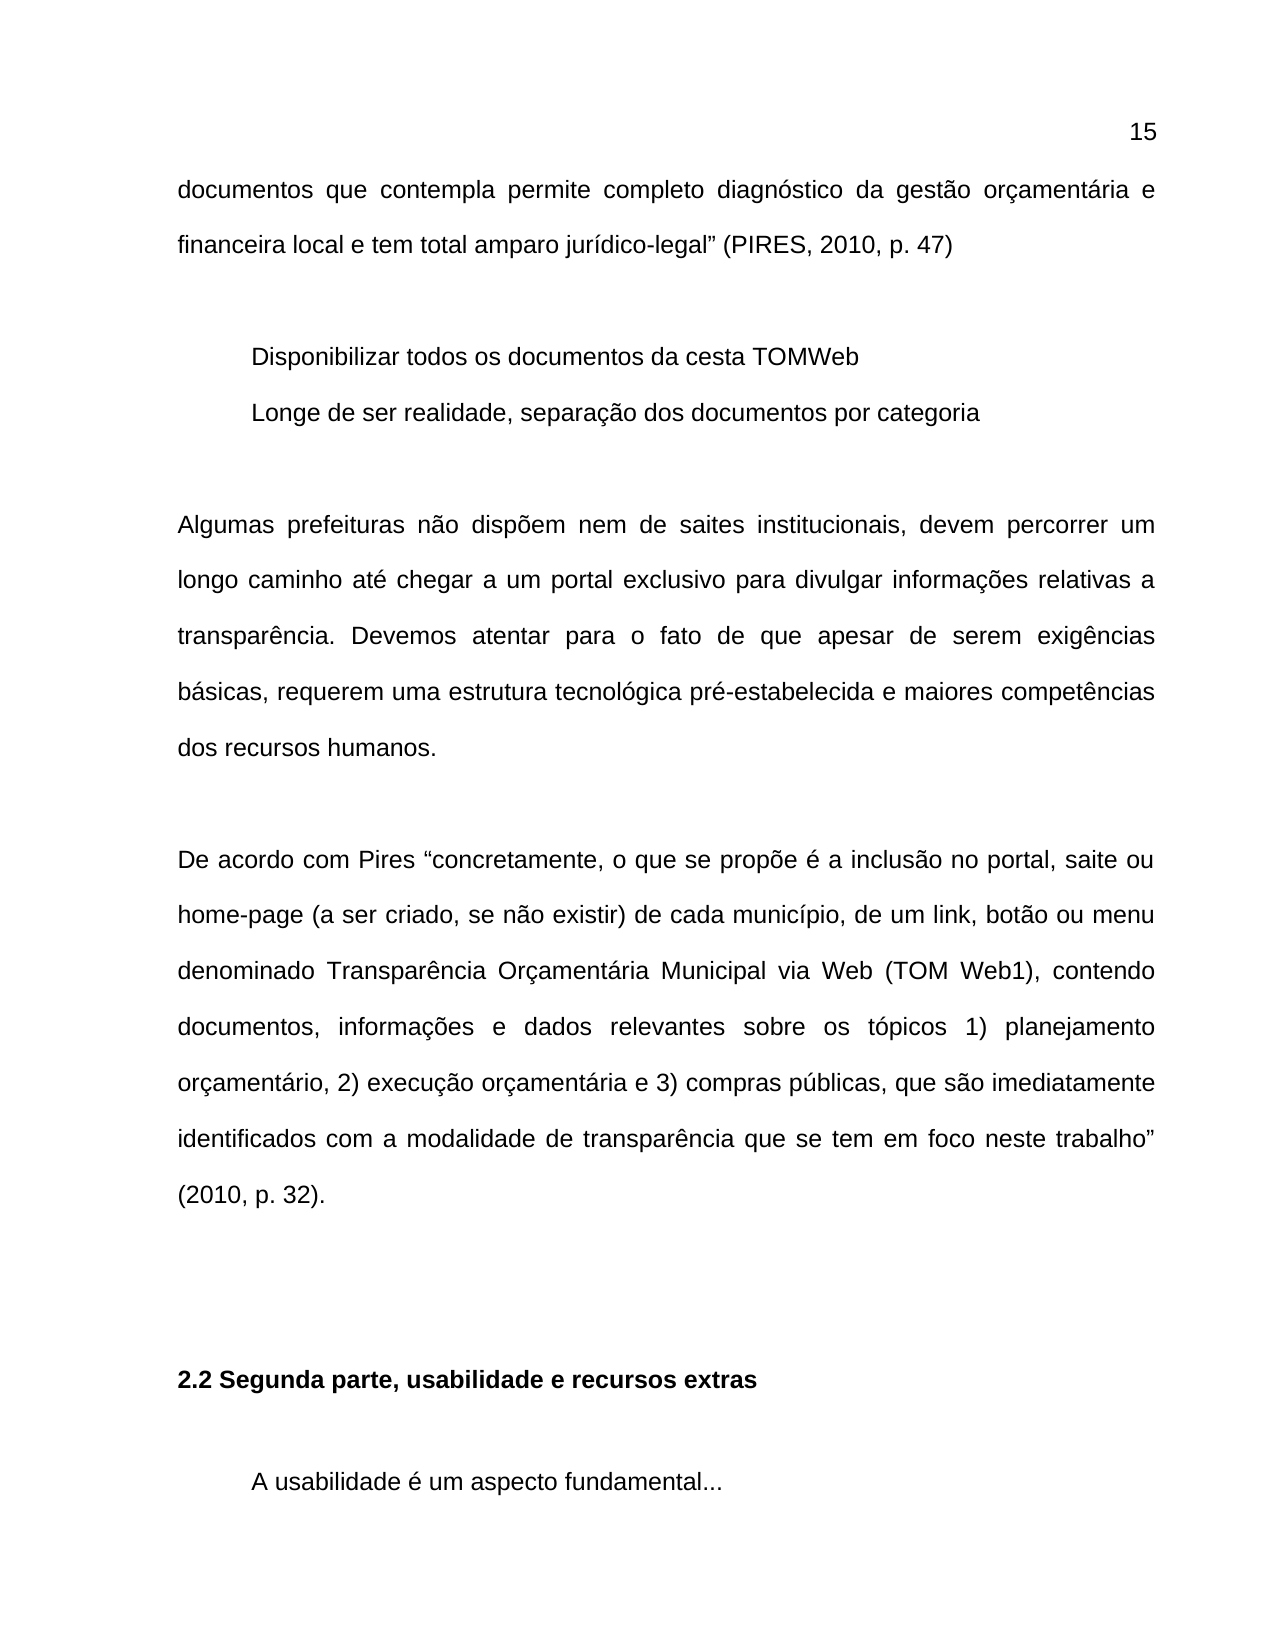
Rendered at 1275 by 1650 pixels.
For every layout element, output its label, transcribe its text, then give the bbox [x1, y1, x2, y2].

text De acordo com Pires “concretamente, o que se propõe é a inclusão no portal, saite ou home-page (a ser criado, se não existir) de cada município, de um link, botão ou menu denominado Transparência Orçamentária Municipal via Web (TOM Web1), contendo documentos, informações e dados relevantes sobre os tópicos 1) planejamento orçamentário, 2) execução orçamentária e 3) compras públicas, que são imediatamente identificados com a modalidade de transparência que se tem em foco neste trabalho” (2010, p. 32). [177, 846, 1157, 1208]
text documentos que contempla permite completo diagnóstico da gestão orçamentária e financeira local e tem total amparo jurídico-legal” (PIRES, 2010, p. 47) [177, 176, 1157, 259]
text Algumas prefeituras não dispõem nem de saites institucionais, devem percorrer um longo caminho até chegar a um portal exclusivo para divulgar informações relativas a transparência. Devemos atentar para o fato de que apesar de serem exigências básicas, requerem uma estrutura tecnológica pré-estabelecida e maiores competências dos recursos humanos. [177, 511, 1157, 762]
text Disponibilizar todos os documentos da cesta TOMWeb [177, 343, 1157, 371]
text A usabilidade é um aspecto fundamental... [177, 1468, 1157, 1496]
text Longe de ser realidade, separação dos documentos por categoria [177, 399, 1157, 427]
subtitle 2.2 Segunda parte, usabilidade e recursos extras [177, 1366, 1157, 1394]
